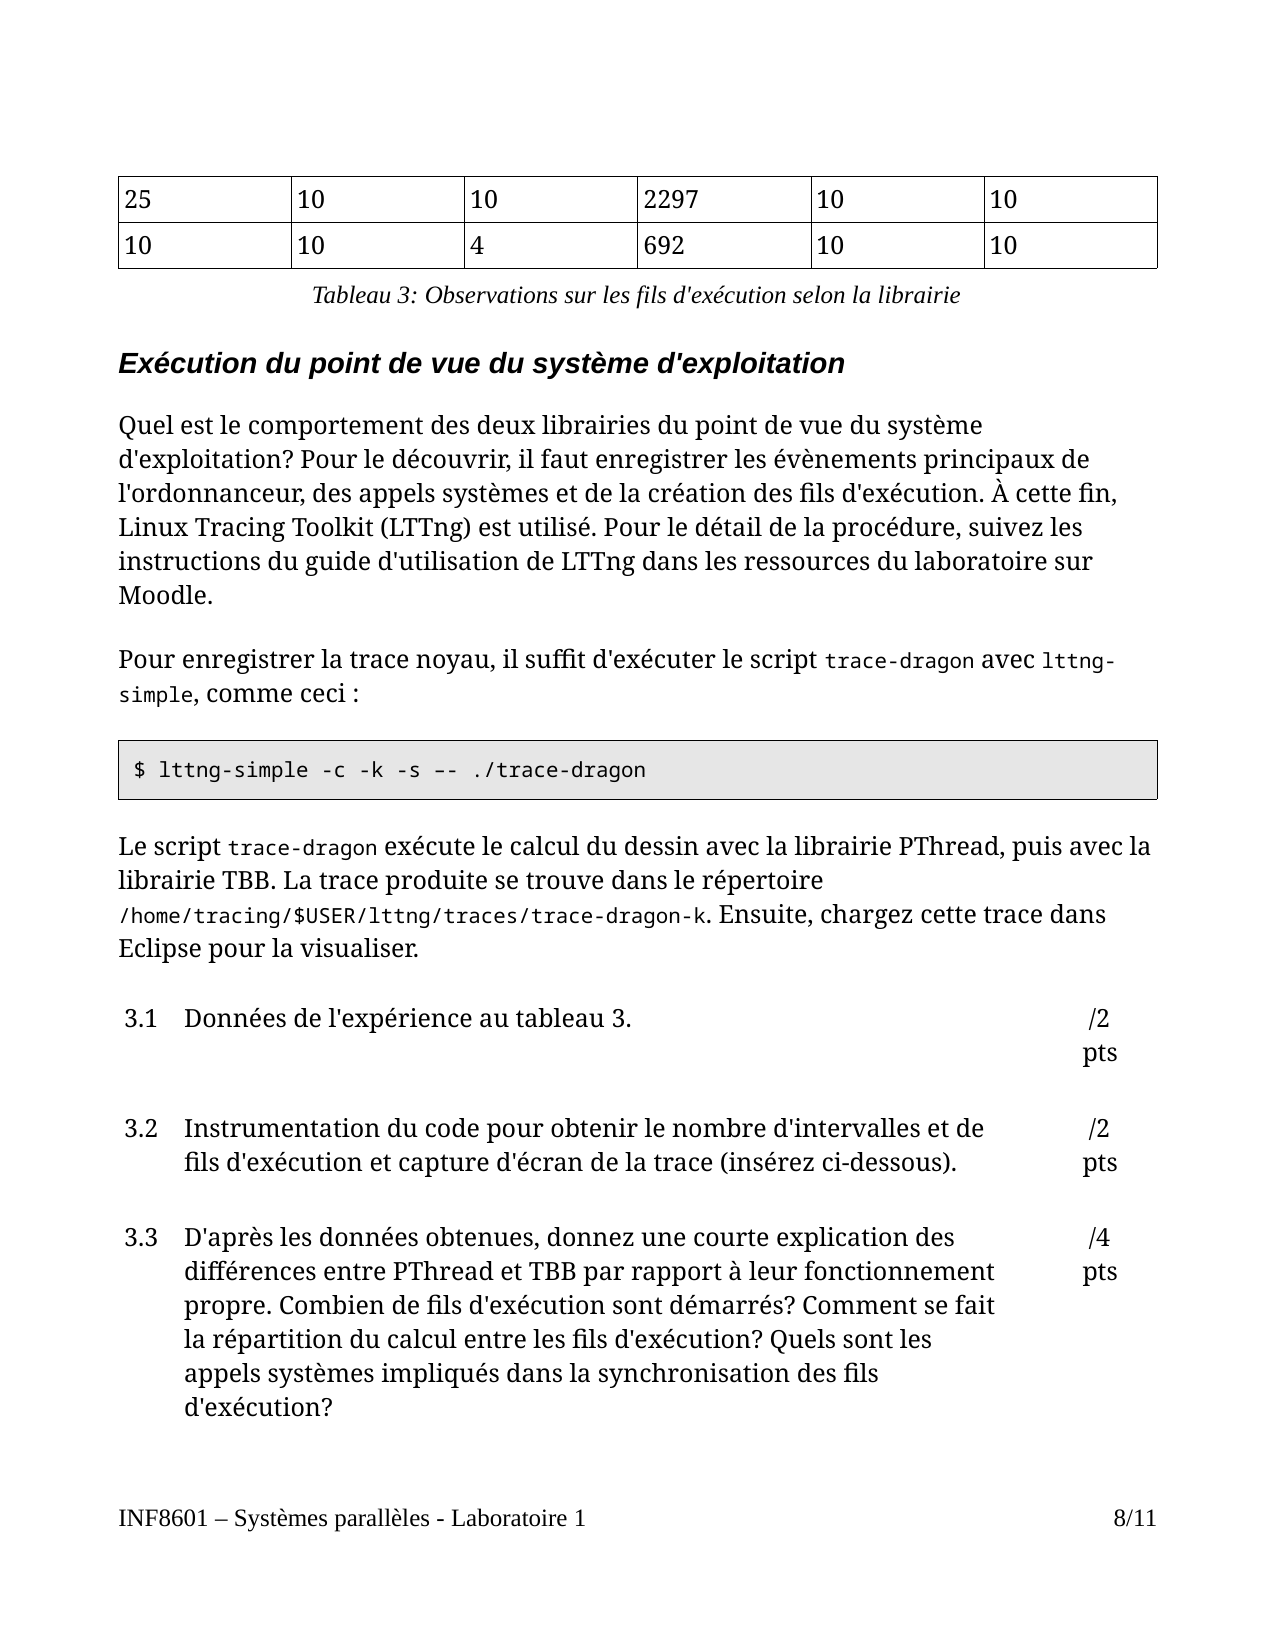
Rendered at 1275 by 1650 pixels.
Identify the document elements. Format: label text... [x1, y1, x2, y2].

table_cell D'après les données obtenues, donnez une courte explication des différences entre PThread et TBB par rapport à leur fonctionnement propre. Combien de fils d'exécution sont démarrés? Comment se fait la répartition du calcul entre les fils d'exécution? Quels sont les appels systèmes impliqués dans la synchronisation des fils d'exécution? [118, 1199, 1007, 1445]
table_cell 10 [292, 223, 464, 268]
table_cell /2 pts [1077, 1090, 1157, 1199]
subtitle Exécution du point de vue du système d'exploitation [118, 346, 1157, 380]
table_cell 4 [465, 223, 637, 268]
text Tableau 3: Observations sur les fils d'exécution selon la librairie [118, 280, 1157, 309]
table_cell 2297 [638, 177, 811, 222]
table_cell 692 [638, 223, 811, 268]
table_cell 10 [119, 223, 291, 268]
text Pour enregistrer la trace noyau, il suffit d'exécuter le script trace-dragon avec lttng-simple, comme ceci : [118, 642, 1157, 710]
table_cell /4 pts [1077, 1199, 1157, 1445]
table_cell 10 [292, 177, 464, 222]
table_cell 10 [812, 223, 984, 268]
table_cell 10 [465, 177, 637, 222]
table_header Données de l'expérience au tableau 3. [118, 980, 1007, 1089]
table_header [1008, 980, 1077, 1089]
table_cell 25 [119, 177, 291, 222]
text $ lttng-simple -c -k -s –- ./trace-dragon [119, 741, 1157, 799]
text Le script trace-dragon exécute le calcul du dessin avec la librairie PThread, puis avec la librairie TBB. La trace produite se trouve dans le répertoire /home/tracing/$USER/lttng/traces/trace-dragon-k. Ensuite, chargez cette trace dans Eclipse pour la visualiser. [118, 829, 1157, 965]
table_header /2 pts [1077, 980, 1157, 1089]
table_cell 10 [812, 177, 984, 222]
text Quel est le comportement des deux librairies du point de vue du système d'exploitation? Pour le découvrir, il faut enregistrer les évènements principaux de l'ordonnanceur, des appels systèmes et de la création des fils d'exécution. À cette fin, Linux Tracing Toolkit (LTTng) est utilisé. Pour le détail de la procédure, suivez les instructions du guide d'utilisation de LTTng dans les ressources du laboratoire sur Moodle. [118, 407, 1157, 612]
table_cell Instrumentation du code pour obtenir le nombre d'intervalles et de fils d'exécution et capture d'écran de la trace (insérez ci-dessous). [118, 1090, 1007, 1199]
table_cell [1008, 1090, 1077, 1199]
table_cell 10 [985, 177, 1157, 222]
table_cell [1008, 1199, 1077, 1445]
table_cell 10 [985, 223, 1157, 268]
